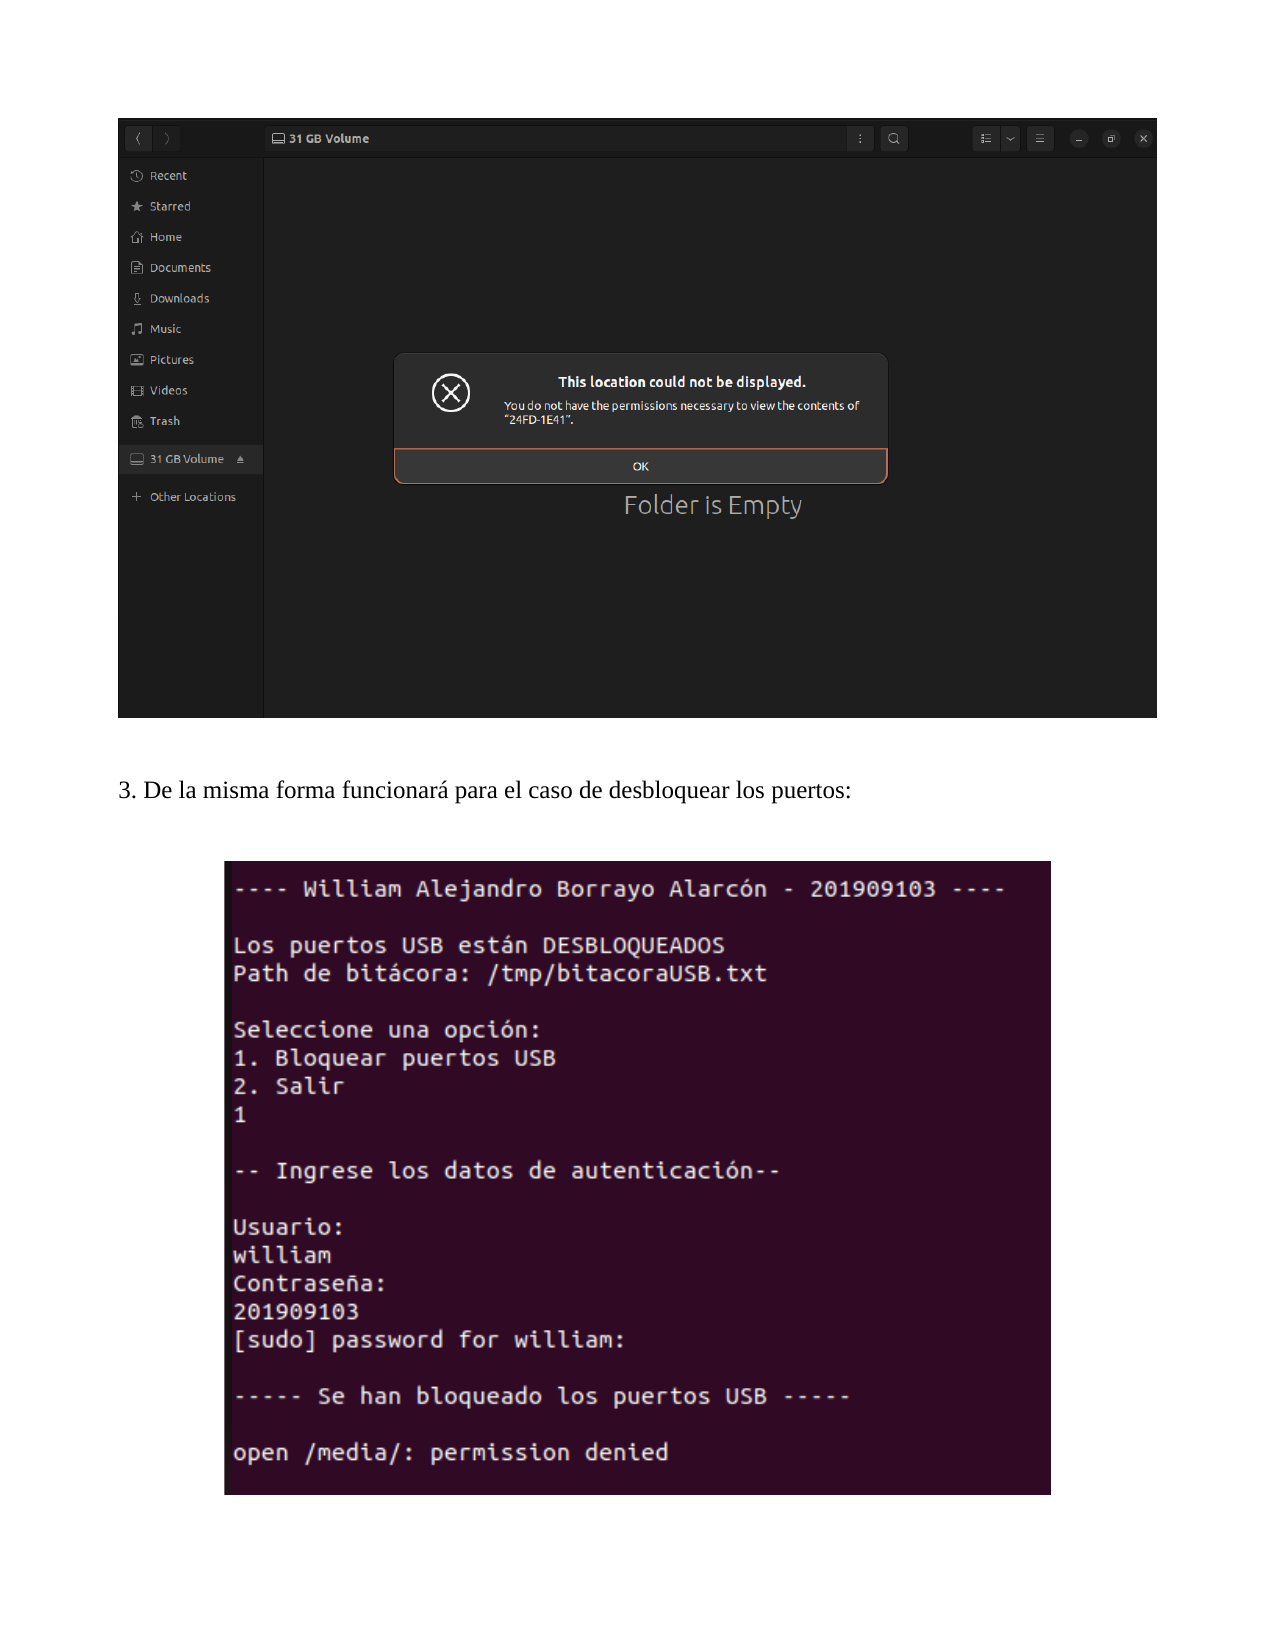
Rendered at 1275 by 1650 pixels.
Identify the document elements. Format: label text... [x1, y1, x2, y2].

picture [118, 118, 1157, 718]
picture [224, 861, 1051, 1495]
text 3. De la misma forma funcionará para el caso de desbloquear los puertos: [118, 775, 1157, 804]
